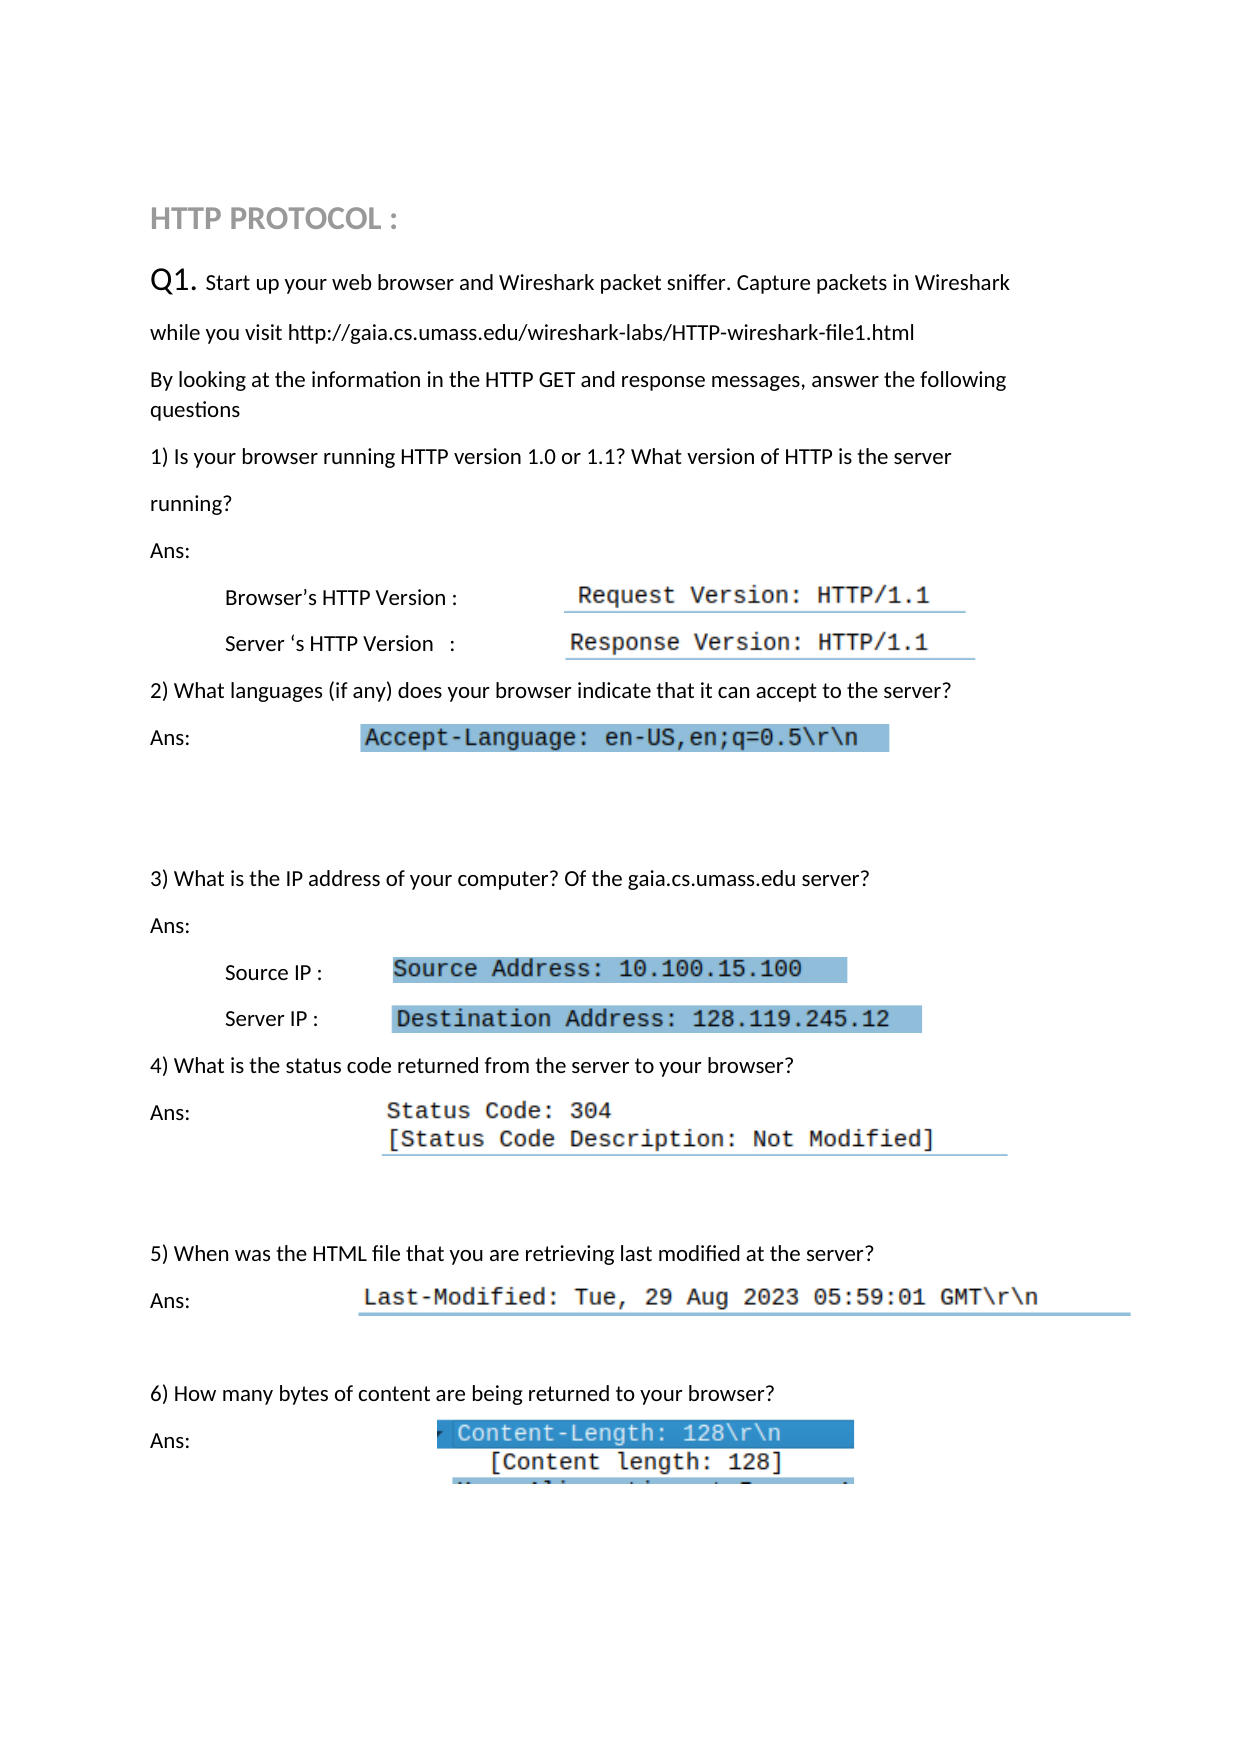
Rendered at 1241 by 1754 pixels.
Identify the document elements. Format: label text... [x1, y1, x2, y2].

text By looking at the information in the HTTP GET and response messages, answer the following questions [150, 365, 1090, 423]
text 6) How many bytes of content are being returned to your browser? [150, 1379, 1090, 1408]
text [1008, 1098, 1090, 1126]
text [976, 629, 1090, 658]
picture [356, 724, 890, 752]
text Ans: [150, 1286, 351, 1314]
text running? [150, 489, 1090, 517]
text 1) Is your browser running HTTP version 1.0 or 1.1? What version of HTTP is the server [150, 442, 1090, 470]
text Q1. Start up your web browser and Wireshark packet sniffer. Capture packets in Wireshark [150, 257, 1090, 298]
text Server IP : [150, 1004, 389, 1033]
picture [392, 957, 848, 983]
text Ans: [150, 1098, 379, 1126]
text Server ‘s HTTP Version : [150, 629, 558, 658]
text [923, 1004, 1090, 1033]
picture [389, 1004, 923, 1033]
text while you visit http://gaia.cs.umass.edu/wireshark-labs/HTTP-wireshark-file1.html [150, 318, 1090, 346]
text Ans: [150, 723, 1090, 751]
text [855, 1426, 1090, 1454]
text 4) What is the status code returned from the server to your browser? [150, 1051, 1090, 1079]
text 3) What is the IP address of your computer? Of the gaia.cs.umass.edu server? [150, 864, 1090, 892]
text Ans: [150, 911, 1090, 939]
picture [558, 629, 976, 660]
text Browser’s HTTP Version : [150, 583, 564, 611]
text Source IP : [150, 958, 1090, 986]
text 5) When was the HTML file that you are retrieving last modified at the server? [150, 1239, 1090, 1267]
text 2) What languages (if any) does your browser indicate that it can accept to the server? [150, 676, 1090, 704]
picture [351, 1281, 1131, 1316]
text Ans: [150, 1426, 437, 1454]
text [966, 583, 1090, 611]
picture [564, 582, 966, 613]
text Ans: [150, 536, 1090, 564]
text HTTP PROTOCOL : [150, 197, 1090, 238]
picture [437, 1417, 855, 1484]
picture [379, 1098, 1008, 1156]
